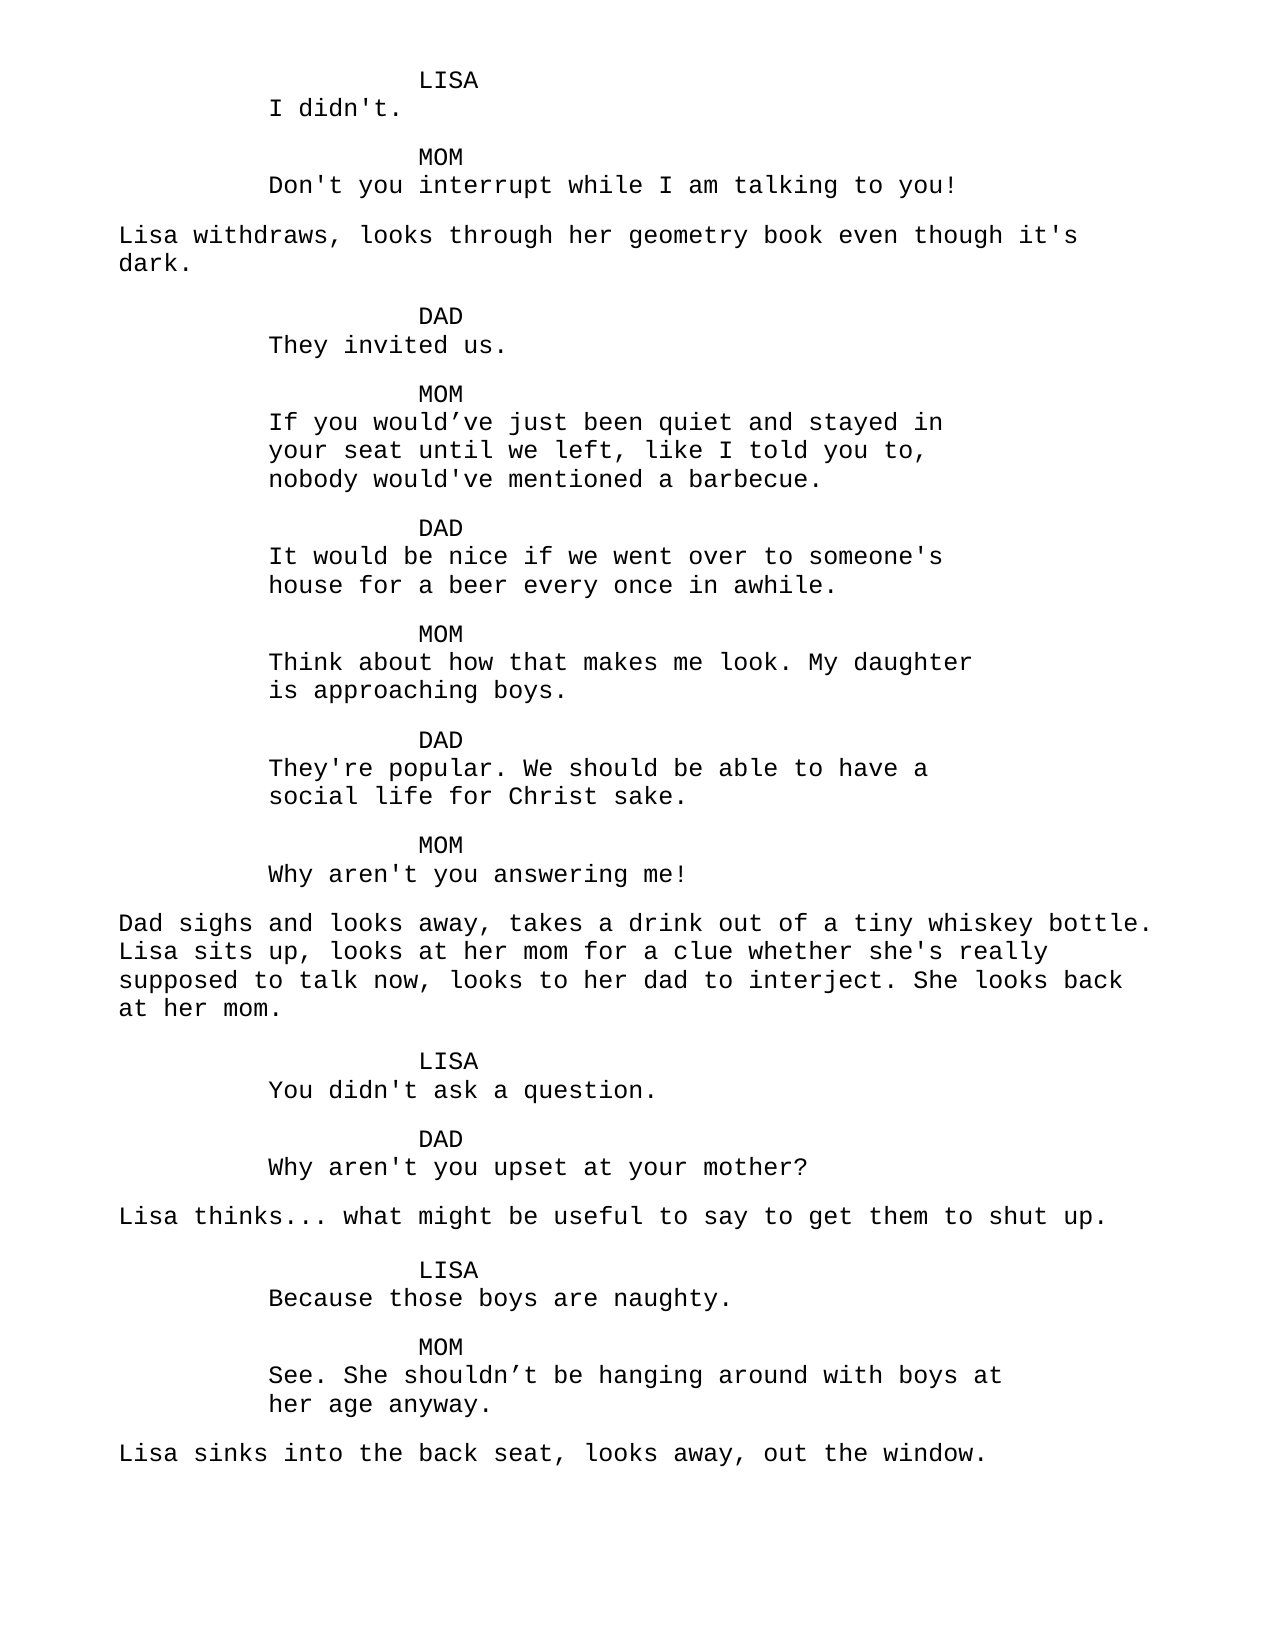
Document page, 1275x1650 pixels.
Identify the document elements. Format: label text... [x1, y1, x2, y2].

text DAD [118, 516, 1157, 544]
text MOM [118, 833, 1157, 861]
text They're popular. We should be able to have a social life for Christ sake. [268, 756, 1007, 812]
text Think about how that makes me look. My daughter is approaching boys. [268, 650, 1007, 706]
text Lisa sinks into the back seat, looks away, out the window. [118, 1441, 1157, 1469]
text Lisa thinks... what might be useful to say to get them to shut up. [118, 1204, 1157, 1232]
text Dad sighs and looks away, takes a drink out of a tiny whiskey bottle. Lisa sits up, looks at her mom for a clue whether she's really supposed to talk now, looks to her dad to interject. She looks back at her mom. [118, 911, 1157, 1024]
text MOM [118, 145, 1157, 173]
text They invited us. [268, 332, 1007, 361]
text LISA [118, 1257, 1157, 1286]
text If you would’ve just been quiet and stayed in your seat until we left, like I told you to, nobody would've mentioned a barbecue. [268, 410, 1007, 495]
text LISA [118, 67, 1157, 96]
text Why aren't you answering me! [268, 861, 1007, 890]
text MOM [118, 621, 1157, 650]
text Lisa withdraws, looks through her geometry book even though it's dark. [118, 222, 1157, 279]
text I didn't. [268, 96, 1007, 124]
text MOM [118, 1335, 1157, 1363]
text See. She shouldn’t be hanging around with boys at her age anyway. [268, 1363, 1007, 1420]
text Why aren't you upset at your mother? [268, 1155, 1007, 1183]
text Because those boys are naughty. [268, 1286, 1007, 1314]
text DAD [118, 1126, 1157, 1155]
text You didn't ask a question. [268, 1077, 1007, 1106]
text DAD [118, 304, 1157, 332]
text LISA [118, 1049, 1157, 1077]
text MOM [118, 381, 1157, 410]
text Don't you interrupt while I am talking to you! [268, 173, 1007, 201]
text DAD [118, 727, 1157, 756]
text It would be nice if we went over to someone's house for a beer every once in awhile. [268, 544, 1007, 601]
